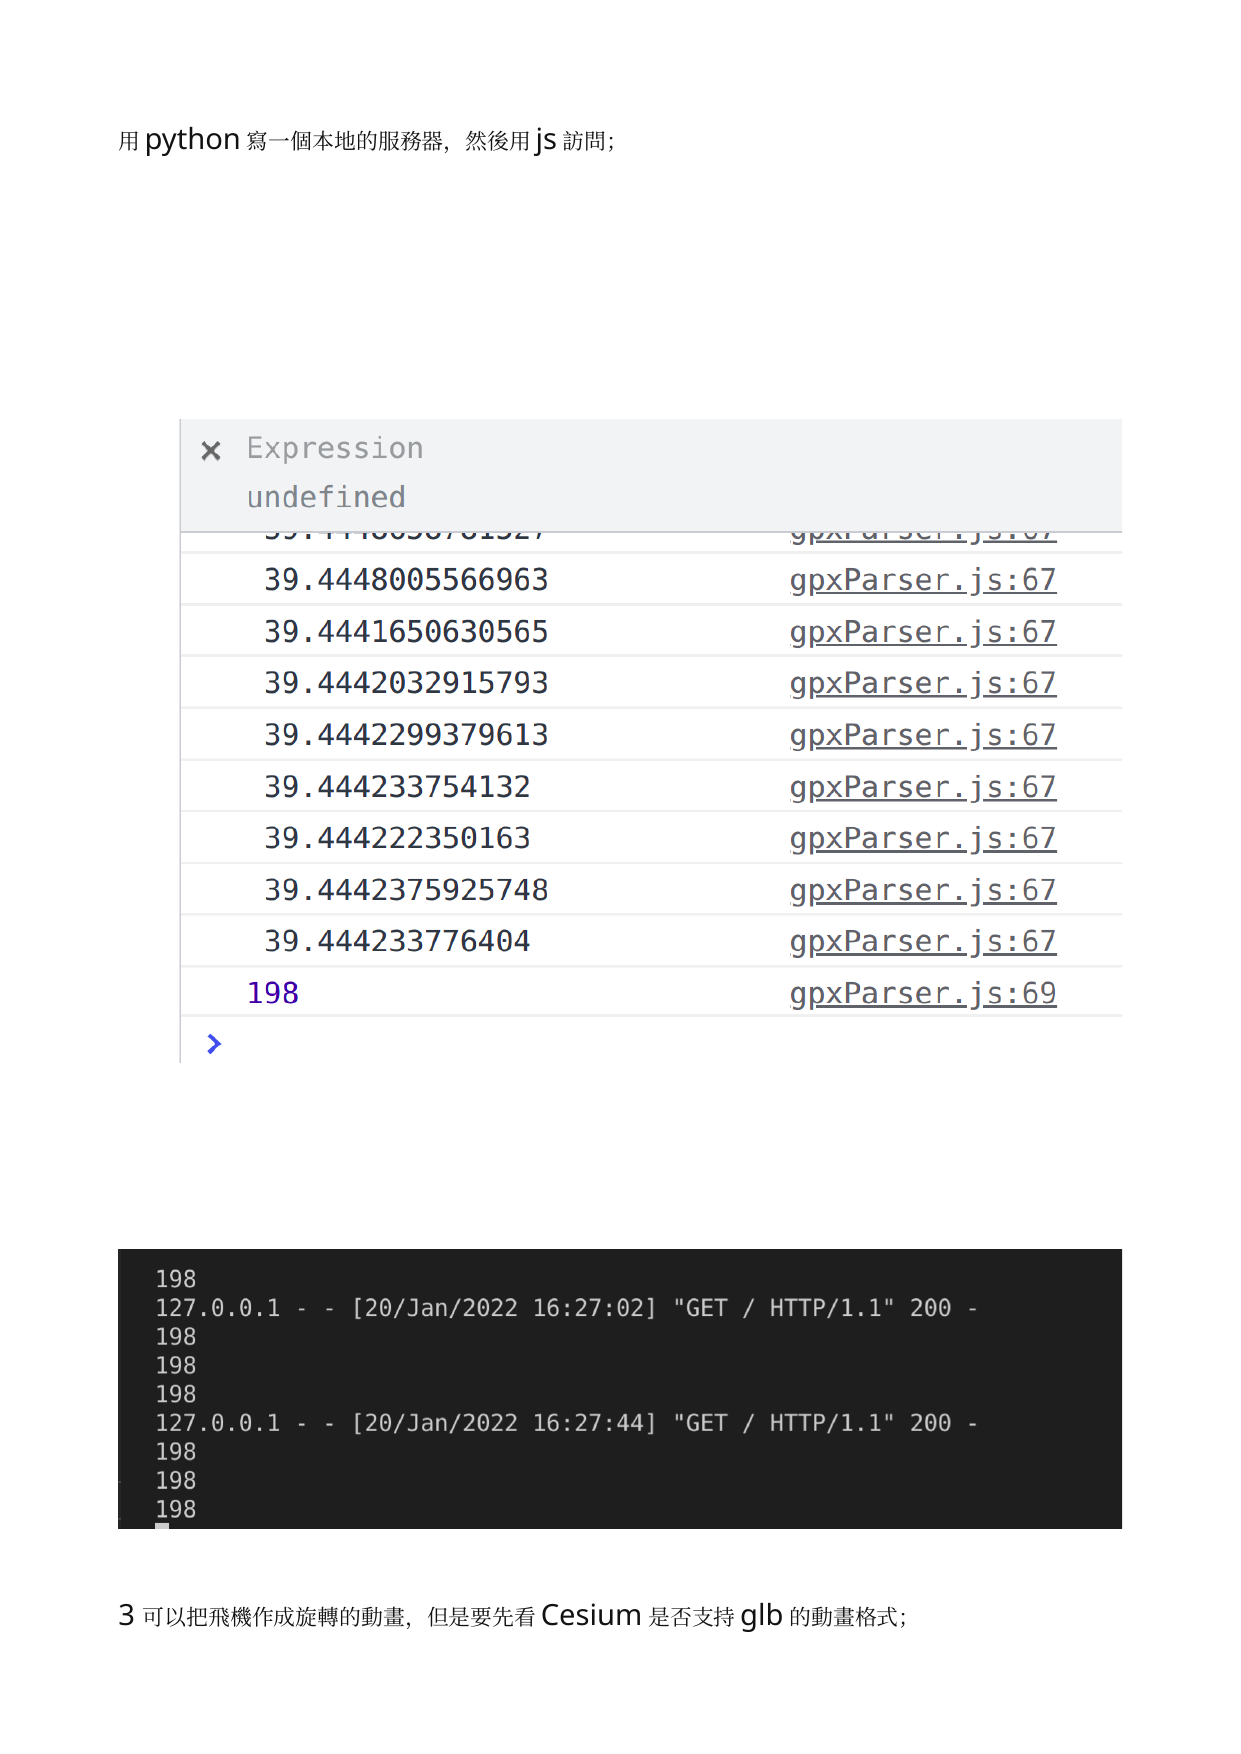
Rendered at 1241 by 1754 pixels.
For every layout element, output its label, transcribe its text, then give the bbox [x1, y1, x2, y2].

picture [118, 419, 1123, 1063]
picture [118, 1249, 1123, 1529]
text 3 可以把飛機作成旋轉的動畫，但是要先看Cesium是否支持glb的動畫格式； [118, 1594, 1122, 1634]
text 用python寫一個本地的服務器，然後用js訪問； [118, 118, 1122, 158]
